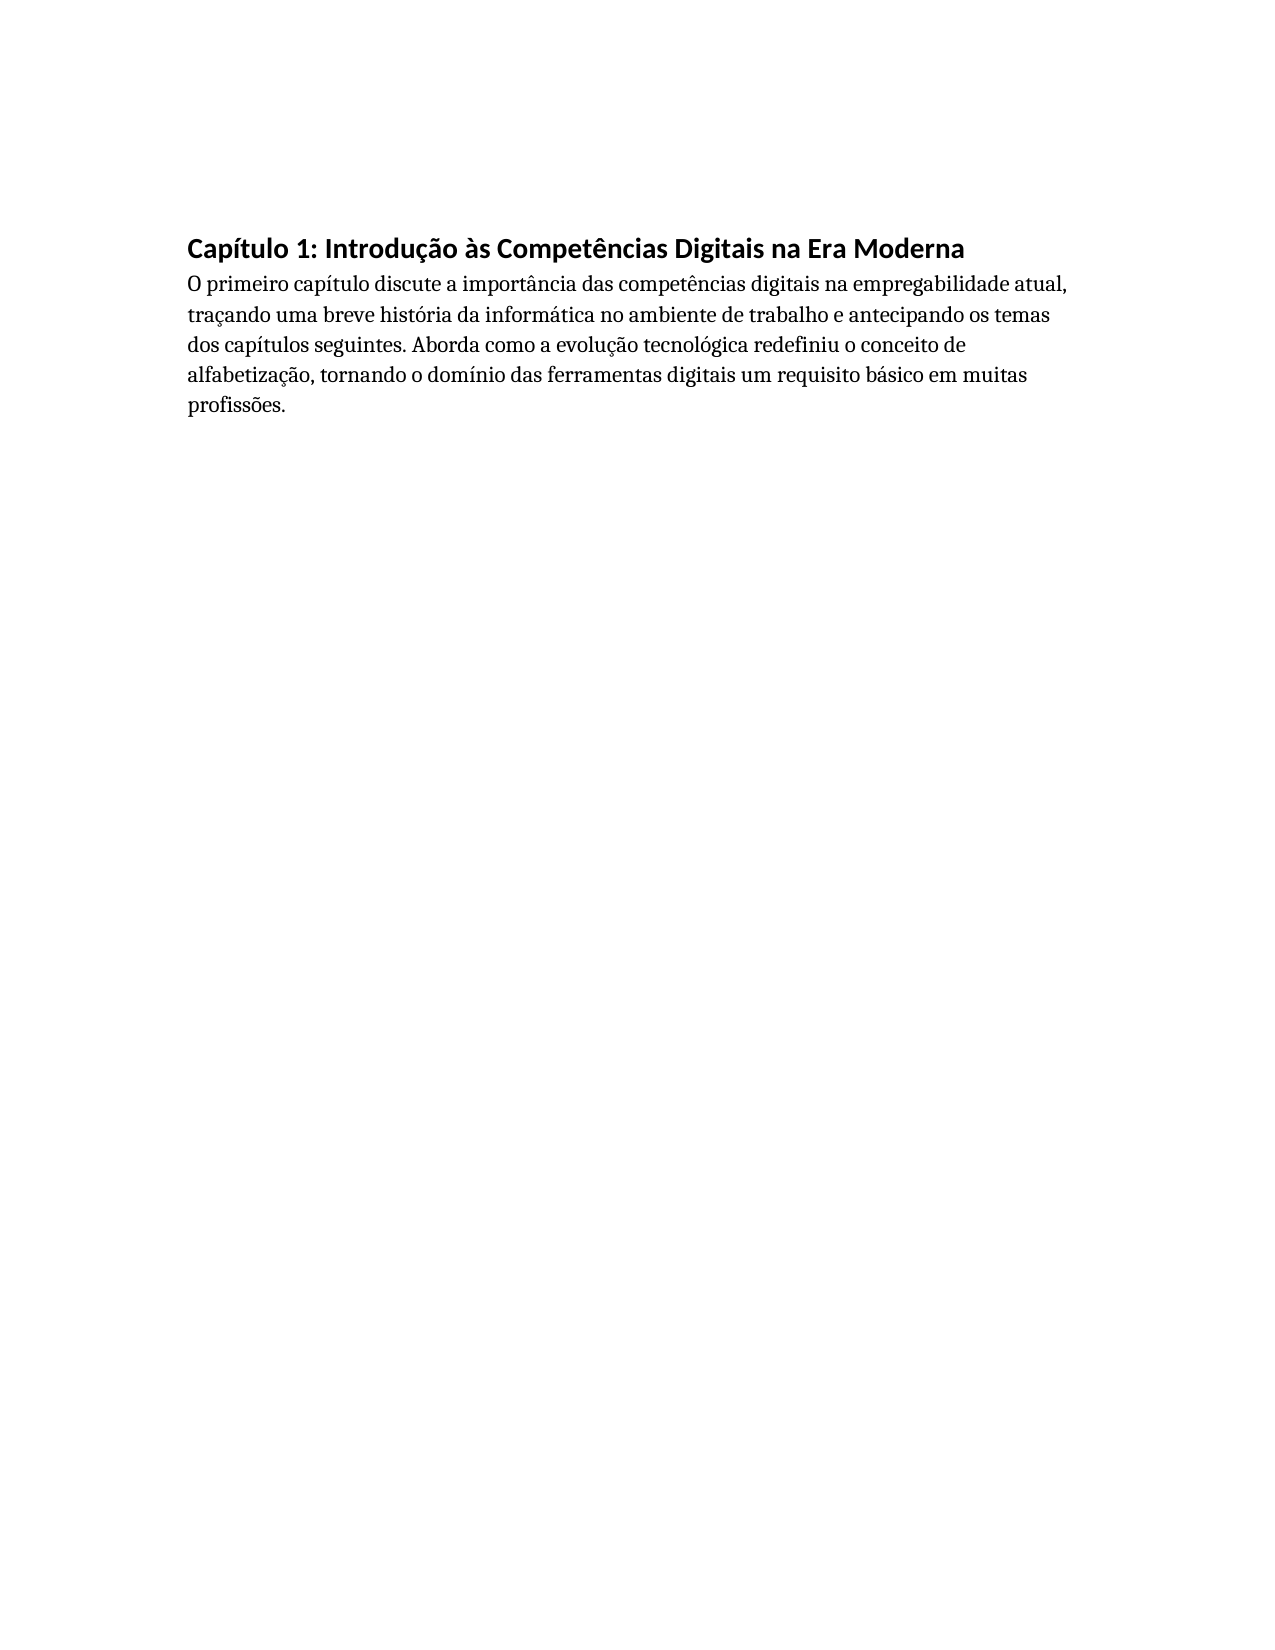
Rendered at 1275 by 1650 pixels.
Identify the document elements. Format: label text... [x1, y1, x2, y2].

subtitle Capítulo 1: Introdução às Competências Digitais na Era Moderna [187, 230, 1087, 266]
text O primeiro capítulo discute a importância das competências digitais na empregabilidade atual, traçando uma breve história da informática no ambiente de trabalho e antecipando os temas dos capítulos seguintes. Aborda como a evolução tecnológica redefiniu o conceito de alfabetização, tornando o domínio das ferramentas digitais um requisito básico em muitas profissões. [187, 271, 1087, 418]
